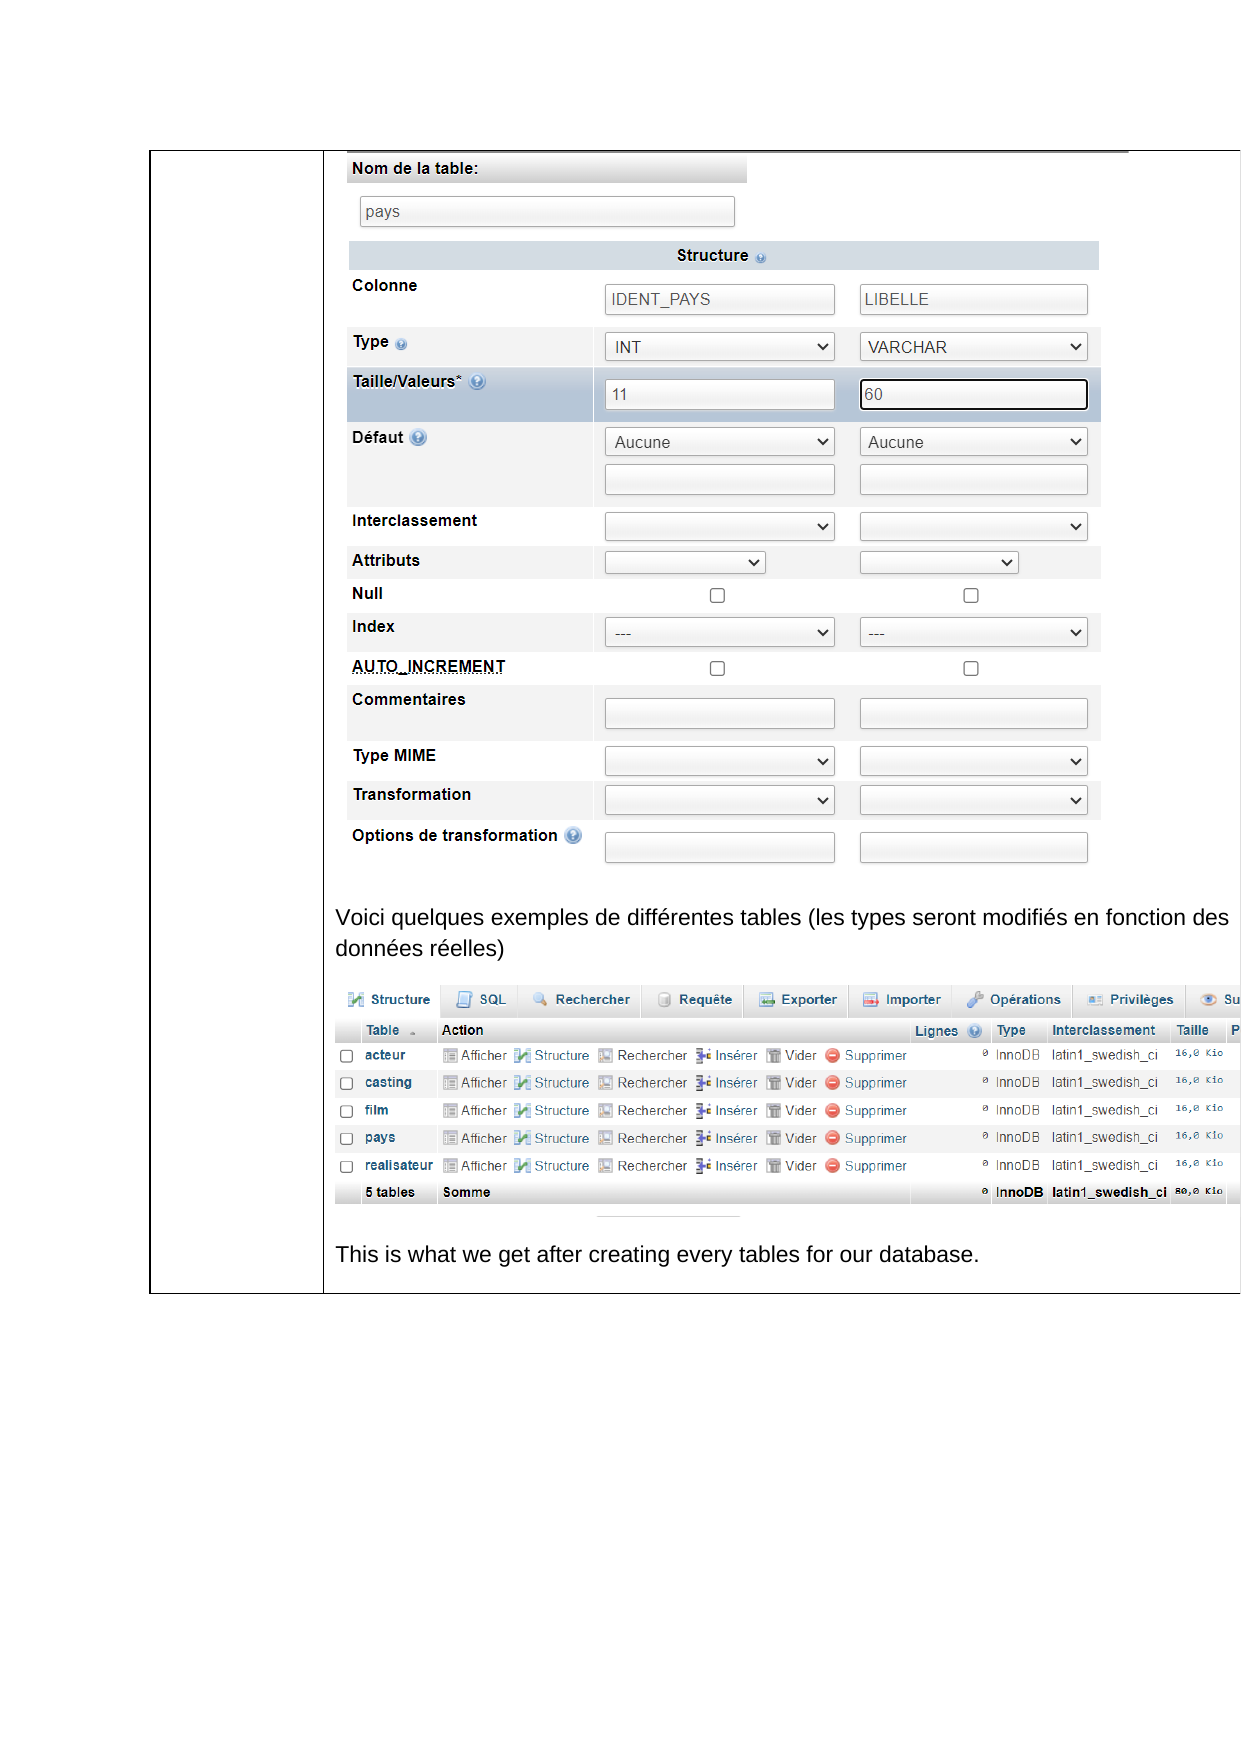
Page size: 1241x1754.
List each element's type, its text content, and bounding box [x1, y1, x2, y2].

table_header [151, 151, 323, 1292]
table_header Pour créer un nouveau BDD, il faut aller sur la page d'accueil et sélectionner l'icône de la base de données. Ensuite, on peut lui donner un nom. On le nommera <<cinéma>> Après avoir créé notre base de données, nous pouvons voir une option qui dit nouvelle table. En utilisant cette icône, nous pouvons créer de nouvelles tables. Comme nous l'avons fait pendant nos leçons, nous pouvons donner un nom à la table, choisir différentes informations et choisir le type de données. Si nous le souhaitons, nous pouvons également choisir la clé primaire. Voici quelques exemples de différentes tables (les types seront modifiés en fonction des données réelles) Voici quelques exemples de différentes tables (les types seront modifiés en fonction des données réelles) This is what we get after creating every tables for our database. Il s'agit de l'onglet concepteur. (Il n'y a pas encore de relations car il y a un problème avec ma version de MySQL donc je ne peux pas faire de relation en utilisant le concepteur et nous n'avons pas encore donné les clés primaires de nos données). [324, 151, 1240, 1292]
